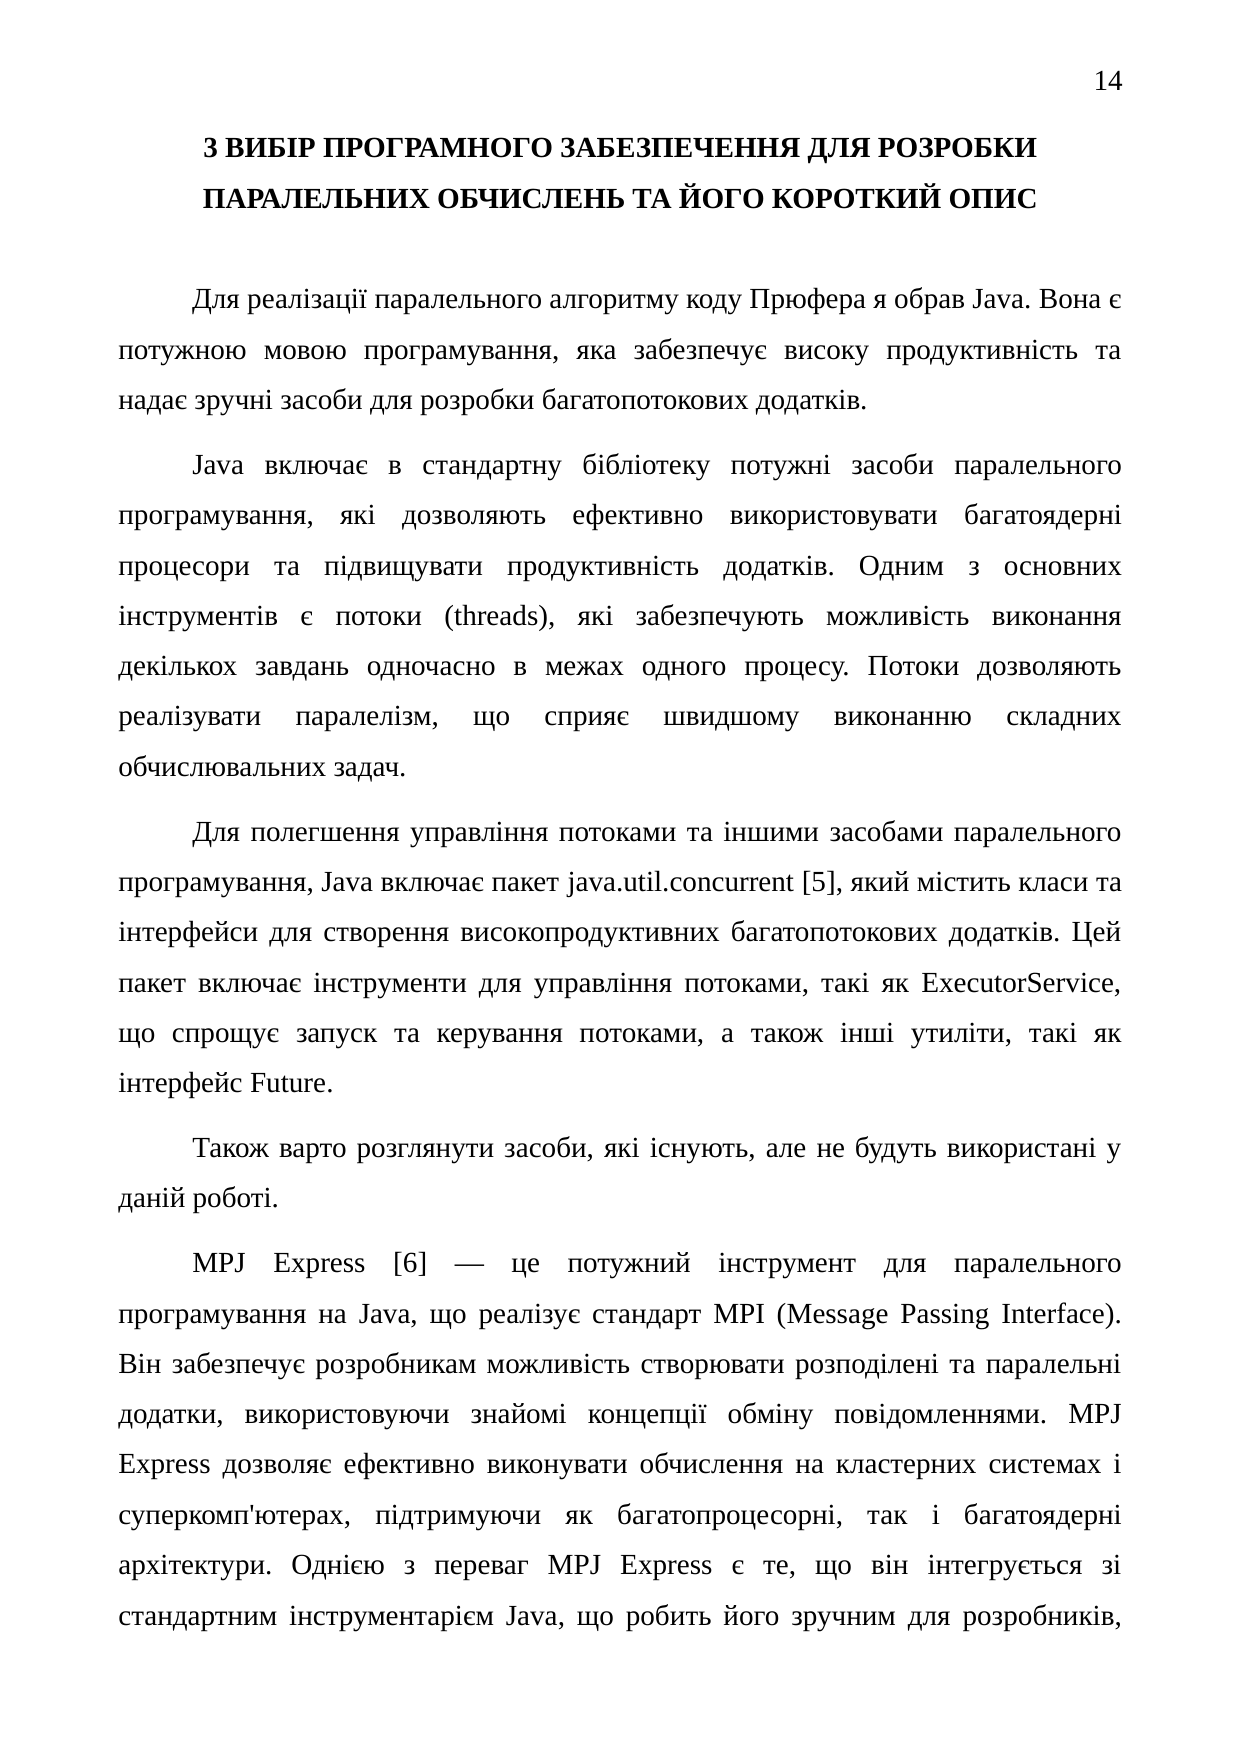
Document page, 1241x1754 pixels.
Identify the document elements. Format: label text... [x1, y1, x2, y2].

text Java включає в стандартну бібліотеку потужні засоби паралельного програмування, які дозволяють ефективно використовувати багатоядерні процесори та підвищувати продуктивність додатків. Одним з основних інструментів є потоки (threads), які забезпечують можливість виконання декількох завдань одночасно в межах одного процесу. Потоки дозволяють реалізувати паралелізм, що сприяє швидшому виконанню складних обчислювальних задач. [118, 447, 1122, 782]
text Також варто розглянути засоби, які існують, але не будуть використані у даній роботі. [118, 1130, 1122, 1214]
subtitle 3 ВИБІР ПРОГРАМНОГО ЗАБЕЗПЕЧЕННЯ ДЛЯ РОЗРОБКИ ПАРАЛЕЛЬНИХ ОБЧИСЛЕНЬ ТА ЙОГО КОРОТКИЙ ОПИС [118, 131, 1122, 214]
text MPJ Express [6] — це потужний інструмент для паралельного програмування на Java, що реалізує стандарт MPI (Message Passing Interface). Він забезпечує розробникам можливість створювати розподілені та паралельні додатки, використовуючи знайомі концепції обміну повідомленнями. MPJ Express дозволяє ефективно виконувати обчислення на кластерних системах і суперкомп'ютерах, підтримуючи як багатопроцесорні, так і багатоядерні архітектури. Однією з переваг MPJ Express є те, що він інтегрується зі стандартним інструментарієм Java, що робить його зручним для розробників, [118, 1245, 1122, 1631]
text Для реалізації паралельного алгоритму коду Прюфера я обрав Java. Вона є потужною мовою програмування, яка забезпечує високу продуктивність та надає зручні засоби для розробки багатопотокових додатків. [118, 281, 1122, 416]
text Для полегшення управління потоками та іншими засобами паралельного програмування, Java включає пакет java.util.concurrent [5], який містить класи та інтерфейси для створення високопродуктивних багатопотокових додатків. Цей пакет включає інструменти для управління потоками, такі як ExecutorService, що спрощує запуск та керування потоками, а також інші утиліти, такі як інтерфейс Future. [118, 814, 1122, 1099]
